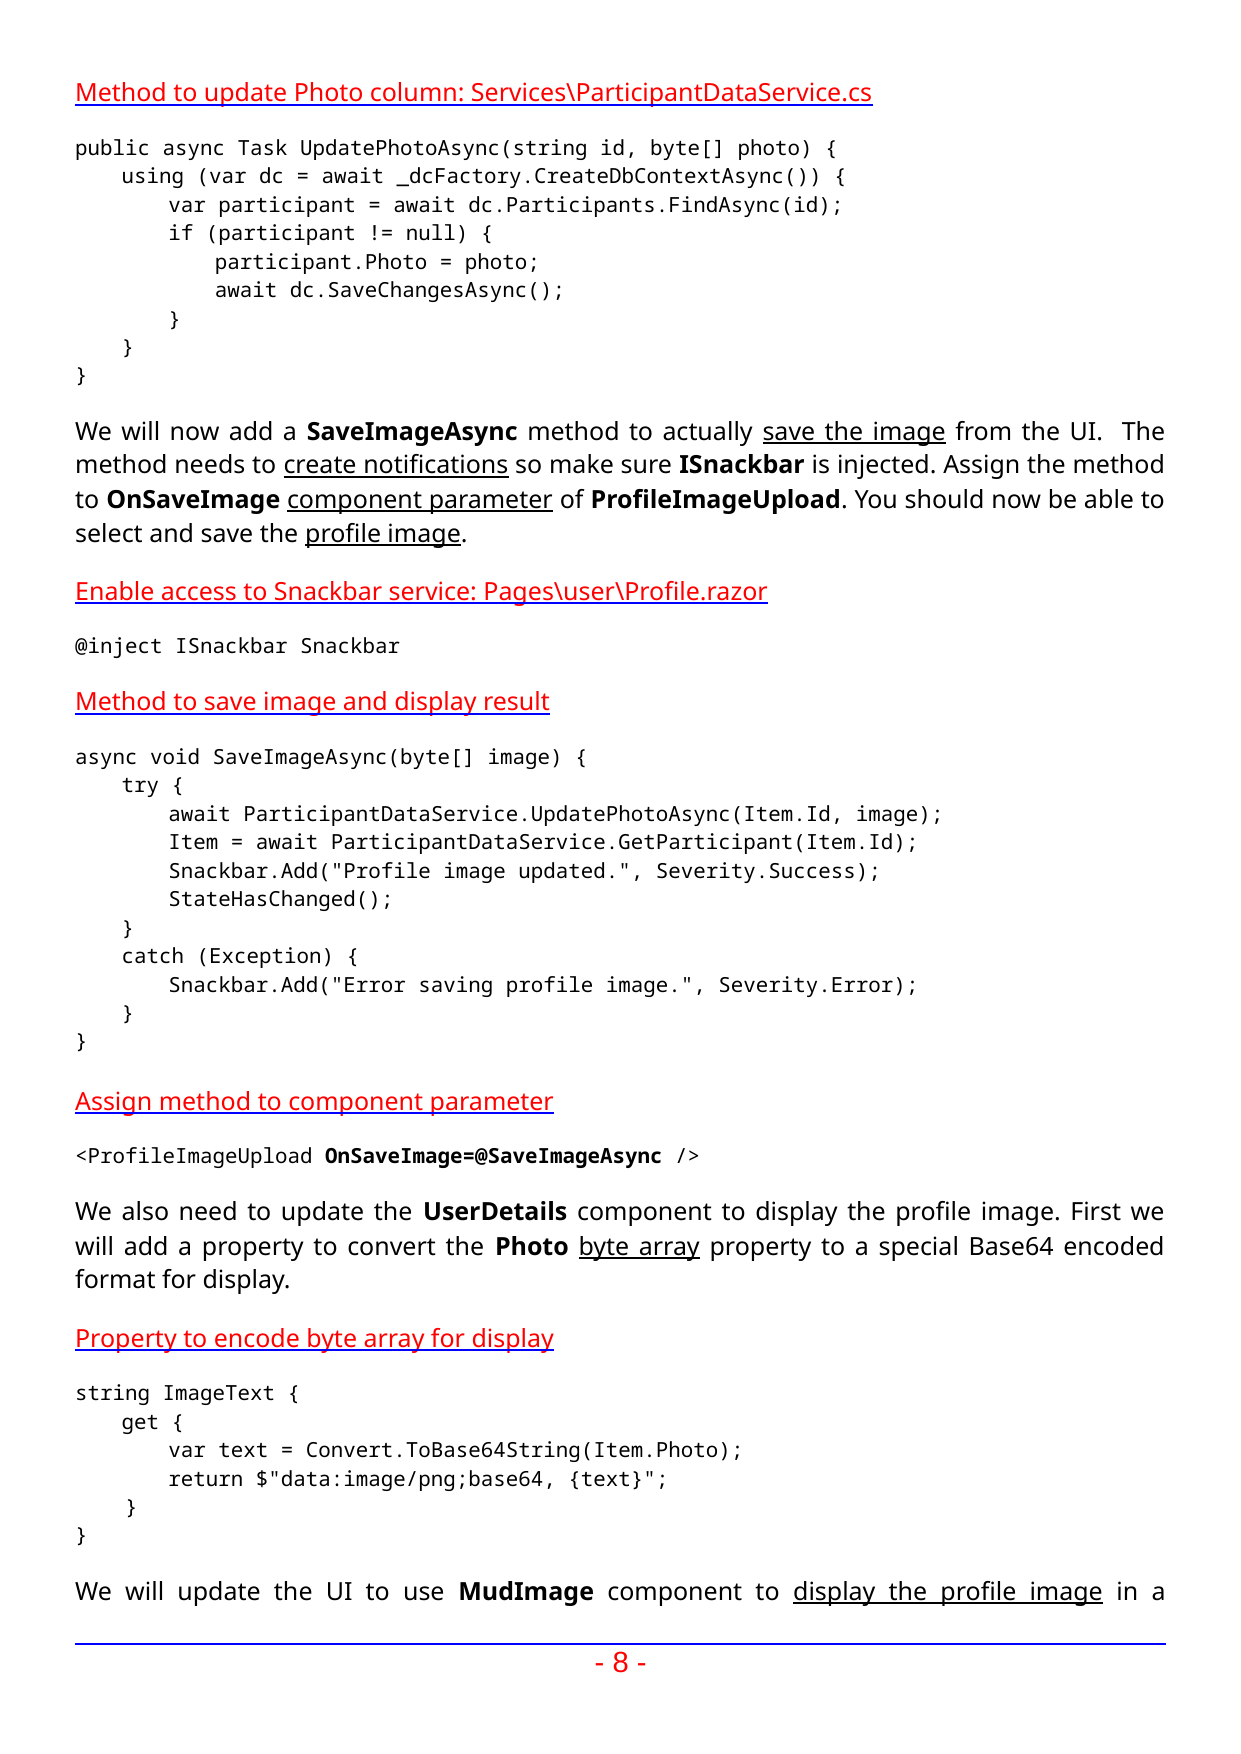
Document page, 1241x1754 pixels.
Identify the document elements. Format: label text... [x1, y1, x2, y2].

text <ProfileImageUpload OnSaveImage=@SaveImageAsync /> [75, 1142, 1166, 1170]
text We will update the UI to use MudImage component to display the profile image in a [75, 1573, 1166, 1607]
text } [75, 1027, 1166, 1055]
text Assign method to component parameter [75, 1083, 1166, 1117]
text using (var dc = await _dcFactory.CreateDbContextAsync()) { [75, 162, 1166, 190]
text @inject ISnackbar Snackbar [75, 632, 1166, 660]
text Snackbar.Add("Profile image updated.", Severity.Success); [75, 856, 1166, 884]
text } [75, 998, 1166, 1027]
text try { [75, 771, 1166, 799]
text } [75, 332, 1166, 361]
text Property to encode byte array for display [75, 1320, 1166, 1354]
text async void SaveImageAsync(byte[] image) { [75, 742, 1166, 771]
text var text = Convert.ToBase64String(Item.Photo); [75, 1435, 1166, 1464]
text if (participant != null) { [75, 218, 1166, 247]
text } [75, 1521, 1166, 1549]
text Method to update Photo column: Services\ParticipantDataService.cs [75, 75, 1166, 109]
text We also need to update the UserDetails component to display the profile image. First we will add a property to convert the Photo byte array property to a special Base64 encoded format for display. [75, 1194, 1166, 1296]
text Method to save image and display result [75, 684, 1166, 718]
text string ImageText { [75, 1378, 1166, 1407]
text } [75, 1492, 1166, 1521]
text participant.Photo = photo; [75, 247, 1166, 275]
text catch (Exception) { [75, 941, 1166, 970]
text } [75, 913, 1166, 941]
text StateHasChanged(); [75, 884, 1166, 913]
text return $"data:image/png;base64, {text}"; [75, 1464, 1166, 1492]
text We will now add a SaveImageAsync method to actually save the image from the UI. The method needs to create notifications so make sure ISnackbar is injected. Assign the method to OnSaveImage component parameter of ProfileImageUpload. You should now be able to select and save the profile image. [75, 413, 1166, 549]
text } [75, 304, 1166, 332]
text var participant = await dc.Participants.FindAsync(id); [75, 190, 1166, 218]
text Snackbar.Add("Error saving profile image.", Severity.Error); [75, 970, 1166, 998]
text Enable access to Snackbar service: Pages\user\Profile.razor [75, 573, 1166, 607]
text get { [75, 1407, 1166, 1435]
text } [75, 361, 1166, 389]
text await dc.SaveChangesAsync(); [75, 275, 1166, 304]
text await ParticipantDataService.UpdatePhotoAsync(Item.Id, image); [75, 799, 1166, 827]
text Item = await ParticipantDataService.GetParticipant(Item.Id); [75, 827, 1166, 856]
text public async Task UpdatePhotoAsync(string id, byte[] photo) { [75, 133, 1166, 162]
